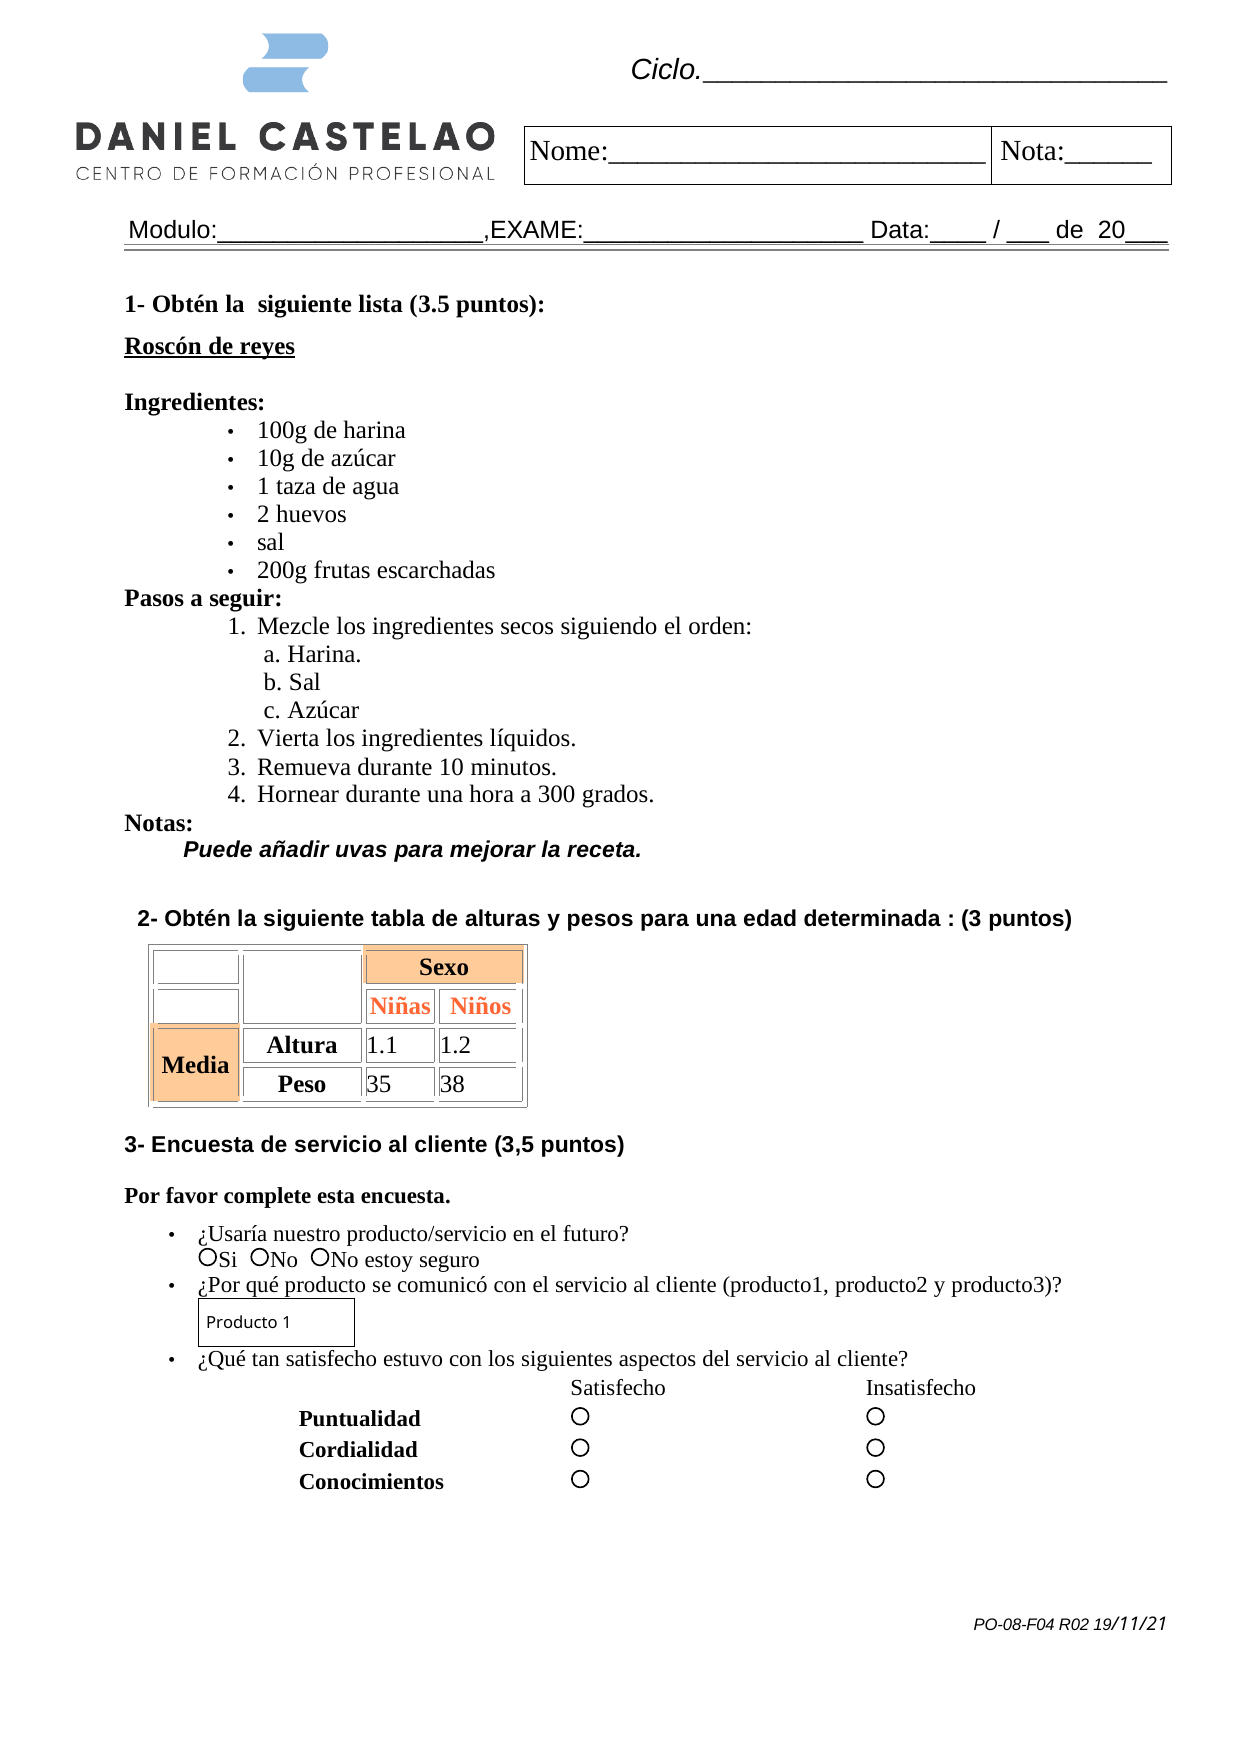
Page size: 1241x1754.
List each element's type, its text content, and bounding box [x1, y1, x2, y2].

table_cell Cordialidad [222, 1435, 494, 1466]
table_header Satisfecho [494, 1372, 789, 1403]
table_header [240, 945, 363, 1023]
table_cell [789, 1466, 1132, 1497]
text Roscón de reyes [124, 332, 1169, 360]
table_header [222, 1372, 494, 1403]
subtitle Pasos a seguir: [124, 584, 1169, 612]
table_cell [494, 1435, 789, 1466]
list 2 huevos [227, 500, 1169, 528]
list Remueva durante 10 minutos. [227, 752, 1169, 780]
list c. Azúcar [227, 696, 1169, 724]
text 2- Obtén la siguiente tabla de alturas y pesos para una edad determinada : (3 puntos) [124, 905, 1169, 931]
table_cell 38 [437, 1062, 524, 1101]
table_header Sexo [363, 945, 524, 983]
list ¿Usaría nuestro producto/servicio en el futuro? [168, 1221, 1169, 1247]
list b. Sal [227, 668, 1169, 696]
subtitle 3- Encuesta de servicio al cliente (3,5 puntos) [124, 1132, 1169, 1158]
list 100g de harina [227, 416, 1169, 444]
list Si No No estoy seguro [168, 1247, 1169, 1272]
table_header [150, 945, 240, 983]
list Mezcle los ingredientes secos siguiendo el orden: [227, 612, 1169, 640]
text 1- Obtén la siguiente lista (3.5 puntos): [124, 290, 1169, 318]
table_cell [789, 1403, 1132, 1434]
list 1 taza de agua [227, 472, 1169, 500]
table_cell 1,1 [367, 1029, 434, 1062]
table_cell 1,1 [363, 1023, 437, 1062]
subtitle Notas: [124, 808, 1169, 836]
list ¿Qué tan satisfecho estuvo con los siguientes aspectos del servicio al cliente? [168, 1346, 1169, 1372]
list 200g frutas escarchadas [227, 556, 1169, 584]
table_cell [789, 1435, 1132, 1466]
table_cell [494, 1466, 789, 1497]
table_header Insatisfecho [789, 1372, 1132, 1403]
text Ingredientes: [124, 388, 1169, 416]
list sal [227, 528, 1169, 556]
list ¿Por qué producto se comunicó con el servicio al cliente (producto1, producto2 y producto3)? [168, 1272, 1169, 1298]
table_cell [494, 1403, 789, 1434]
list Puede añadir uvas para mejorar la receta. [183, 836, 1169, 862]
table_cell 35 [363, 1062, 437, 1101]
table_cell [150, 983, 240, 1023]
picture [76, 33, 495, 180]
table_cell Media [150, 1023, 240, 1101]
table_cell Niños [437, 983, 524, 1023]
table_cell Conocimientos [222, 1466, 494, 1497]
table_cell Niñas [363, 983, 437, 1023]
text Por favor complete esta encuesta. [124, 1183, 1169, 1209]
list 10g de azúcar [227, 444, 1169, 472]
table_cell Puntualidad [222, 1403, 494, 1434]
table_cell Peso [240, 1062, 363, 1101]
table_cell Altura [240, 1023, 363, 1062]
table_cell 1,2 [437, 1023, 524, 1062]
list Vierta los ingredientes líquidos. [227, 724, 1169, 752]
list a. Harina. [227, 640, 1169, 668]
list Hornear durante una hora a 300 grados. [227, 780, 1169, 808]
